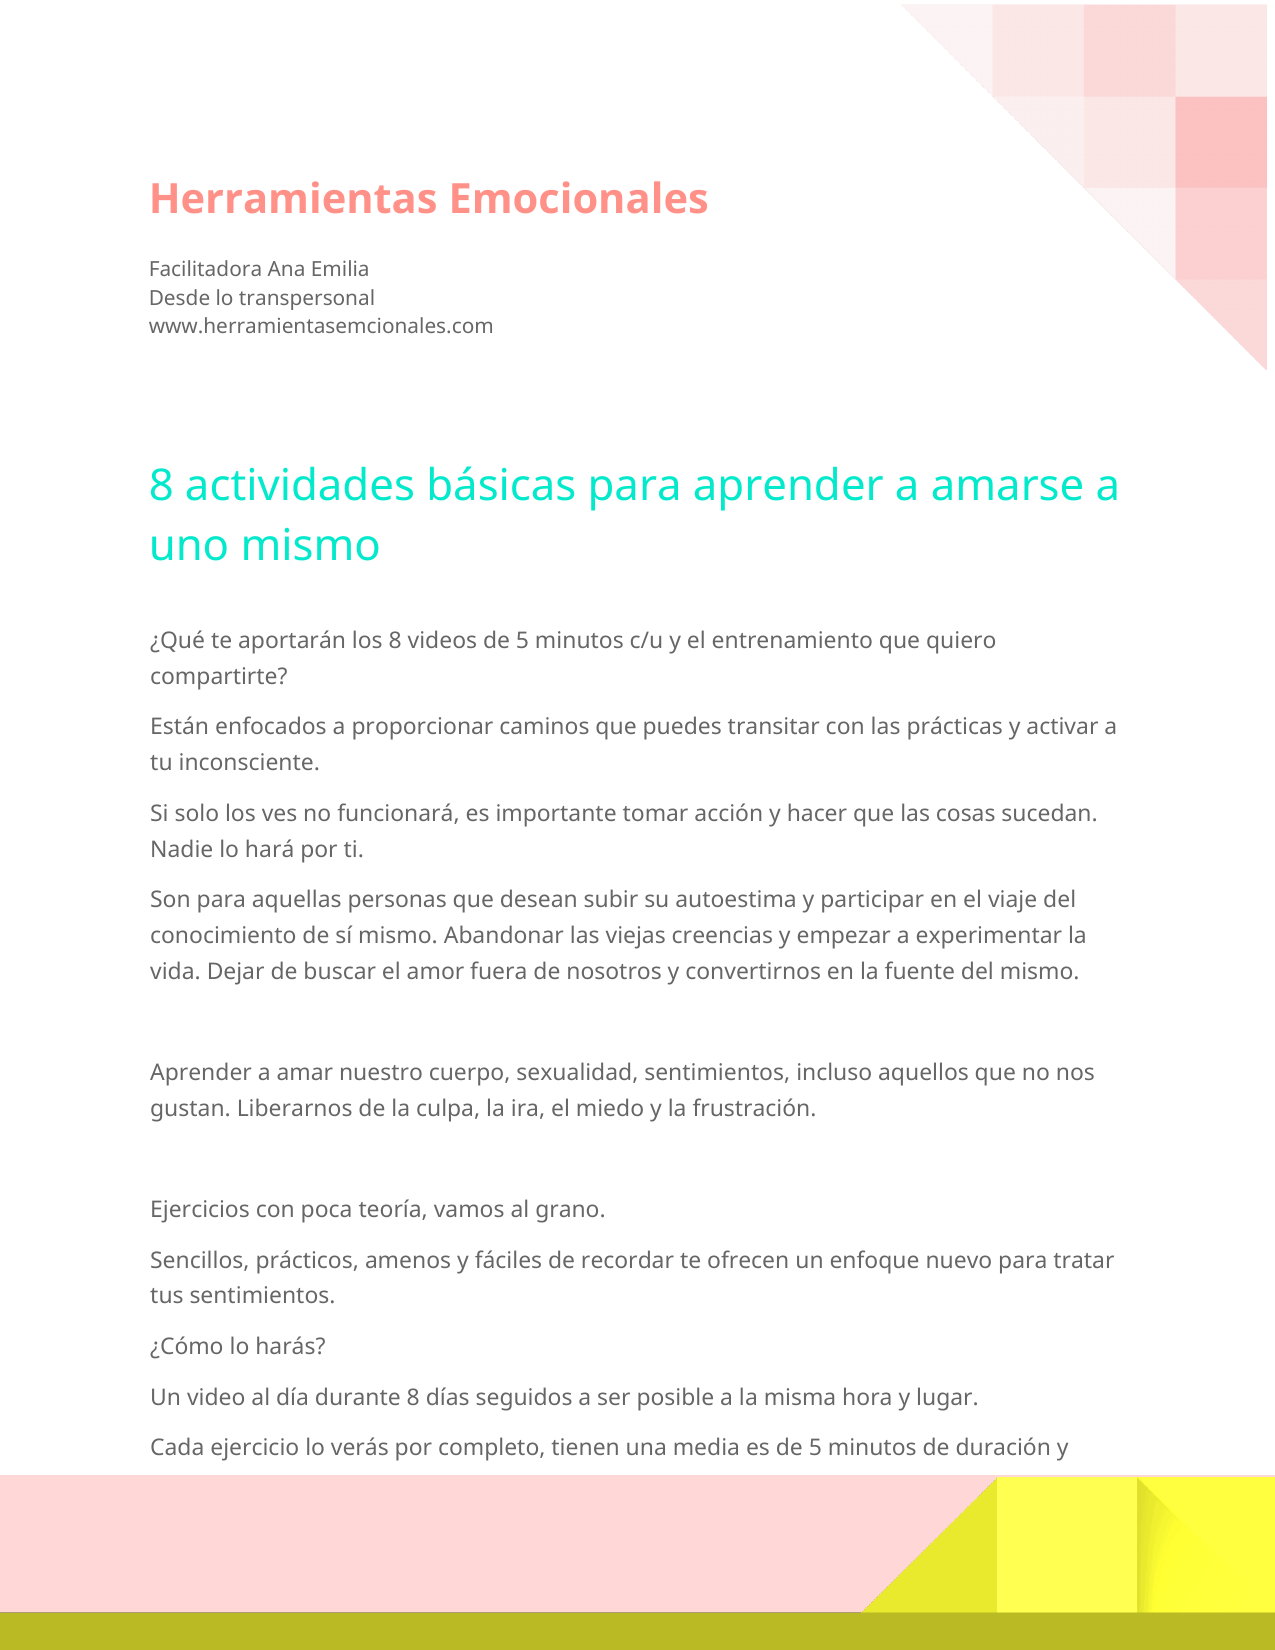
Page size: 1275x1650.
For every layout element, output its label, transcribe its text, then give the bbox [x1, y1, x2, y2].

text Son para aquellas personas que desean subir su autoestima y participar en el viaje del conocimiento de sí mismo. Abandonar las viejas creencias y empezar a experimentar la vida. Dejar de buscar el amor fuera de nosotros y convertirnos en la fuente del mismo. [150, 883, 1125, 986]
text www.herramientasemcionales.com [148, 311, 1125, 340]
text Un video al día durante 8 días seguidos a ser posible a la misma hora y lugar. [150, 1381, 1125, 1412]
text Cada ejercicio lo verás por completo, tienen una media es de 5 minutos de duración y [150, 1431, 1125, 1462]
text Sencillos, prácticos, amenos y fáciles de recordar te ofrecen un enfoque nuevo para tratar tus sentimientos. [150, 1243, 1125, 1311]
text Si solo los ves no funcionará, es importante tomar acción y hacer que las cosas sucedan. Nadie lo hará por ti. [150, 797, 1125, 864]
text Están enfocados a proporcionar caminos que puedes transitar con las prácticas y activar a tu inconsciente. [150, 710, 1125, 777]
picture [0, 1475, 1275, 1650]
picture [901, 4, 1267, 370]
text Desde lo transpersonal [148, 283, 1125, 311]
text ¿Qué te aportarán los 8 videos de 5 minutos c/u y el entrenamiento que quiero compartirte? [150, 624, 1125, 691]
text Aprender a amar nuestro cuerpo, sexualidad, sentimientos, incluso aquellos que no nos gustan. Liberarnos de la culpa, la ira, el miedo y la frustración. [150, 1056, 1125, 1123]
text Ejercicios con poca teoría, vamos al grano. [150, 1193, 1125, 1224]
text ¿Cómo lo harás? [150, 1330, 1125, 1361]
subtitle 8 actividades básicas para aprender a amarse a uno mismo [148, 454, 1125, 573]
text Herramientas Emocionales [148, 169, 1125, 226]
text Facilitadora Ana Emilia [148, 226, 1125, 283]
